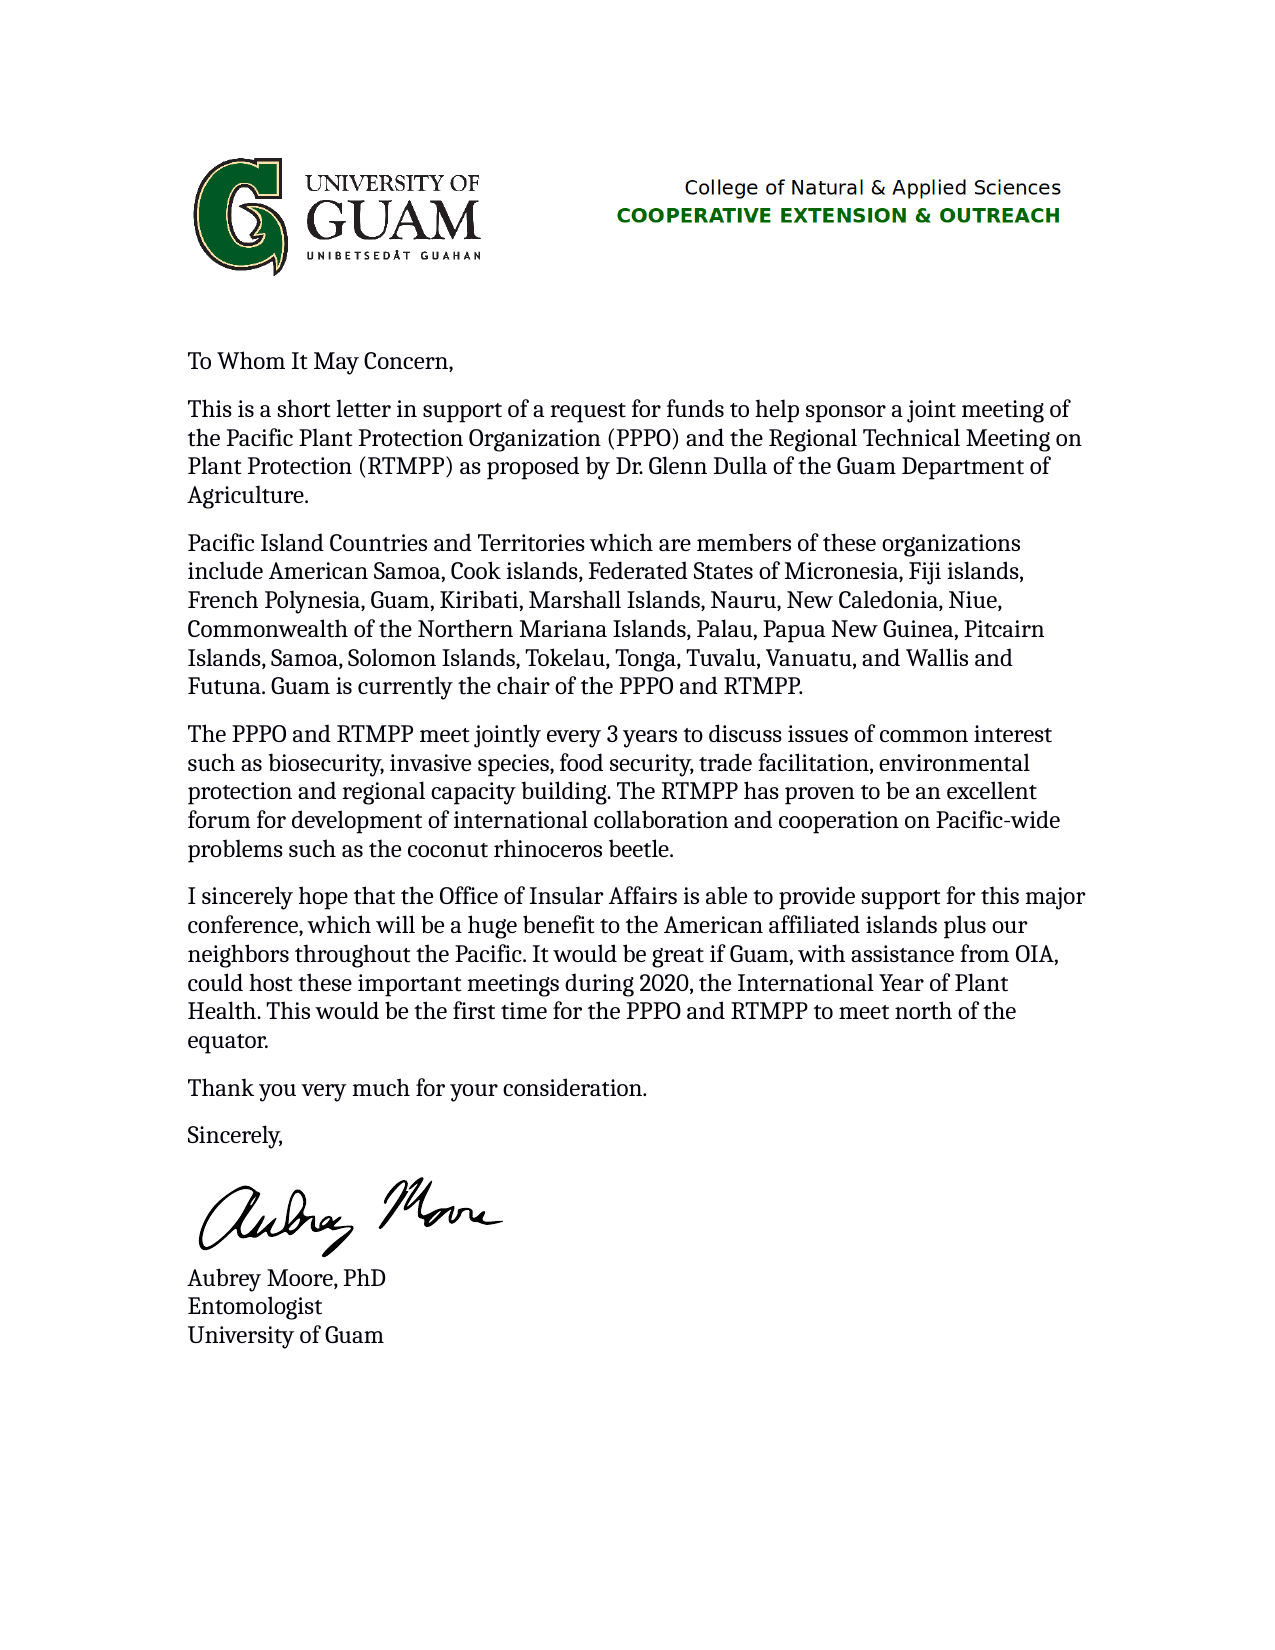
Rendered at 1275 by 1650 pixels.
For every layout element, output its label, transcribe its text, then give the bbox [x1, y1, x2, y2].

text This is a short letter in support of a request for funds to help sponsor a joint meeting of the Pacific Plant Protection Organization (PPPO) and the Regional Technical Meeting on Plant Protection (RTMPP) as proposed by Dr. Glenn Dulla of the Guam Department of Agriculture. [187, 395, 1087, 510]
text Pacific Island Countries and Territories which are members of these organizations include American Samoa, Cook islands, Federated States of Micronesia, Fiji islands, French Polynesia, Guam, Kiribati, Marshall Islands, Nauru, New Caledonia, Niue, Commonwealth of the Northern Mariana Islands, Palau, Papua New Guinea, Pitcairn Islands, Samoa, Solomon Islands, Tokelau, Tonga, Tuvalu, Vanuatu, and Wallis and Futuna. Guam is currently the chair of the PPPO and RTMPP. [187, 528, 1087, 701]
text I sincerely hope that the Office of Insular Affairs is able to provide support for this major conference, which will be a huge benefit to the American affiliated islands plus our neighbors throughout the Pacific. It would be great if Guam, with assistance from OIA, could host these important meetings during 2020, the International Year of Plant Health. This would be the first time for the PPPO and RTMPP to meet north of the equator. [187, 882, 1087, 1055]
text The PPPO and RTMPP meet jointly every 3 years to discuss issues of common interest such as biosecurity, invasive species, food security, trade facilitation, environmental protection and regional capacity building. The RTMPP has proven to be an excellent forum for development of international collaboration and cooperation on Pacific-wide problems such as the coconut rhinoceros beetle. [187, 720, 1087, 863]
text Aubrey Moore, PhD Entomologist University of Guam [187, 1263, 1087, 1350]
text Sincerely, [187, 1121, 1087, 1150]
text To Whom It May Concern, [187, 347, 1087, 376]
picture [187, 150, 1063, 279]
text Thank you very much for your consideration. [187, 1073, 1087, 1102]
